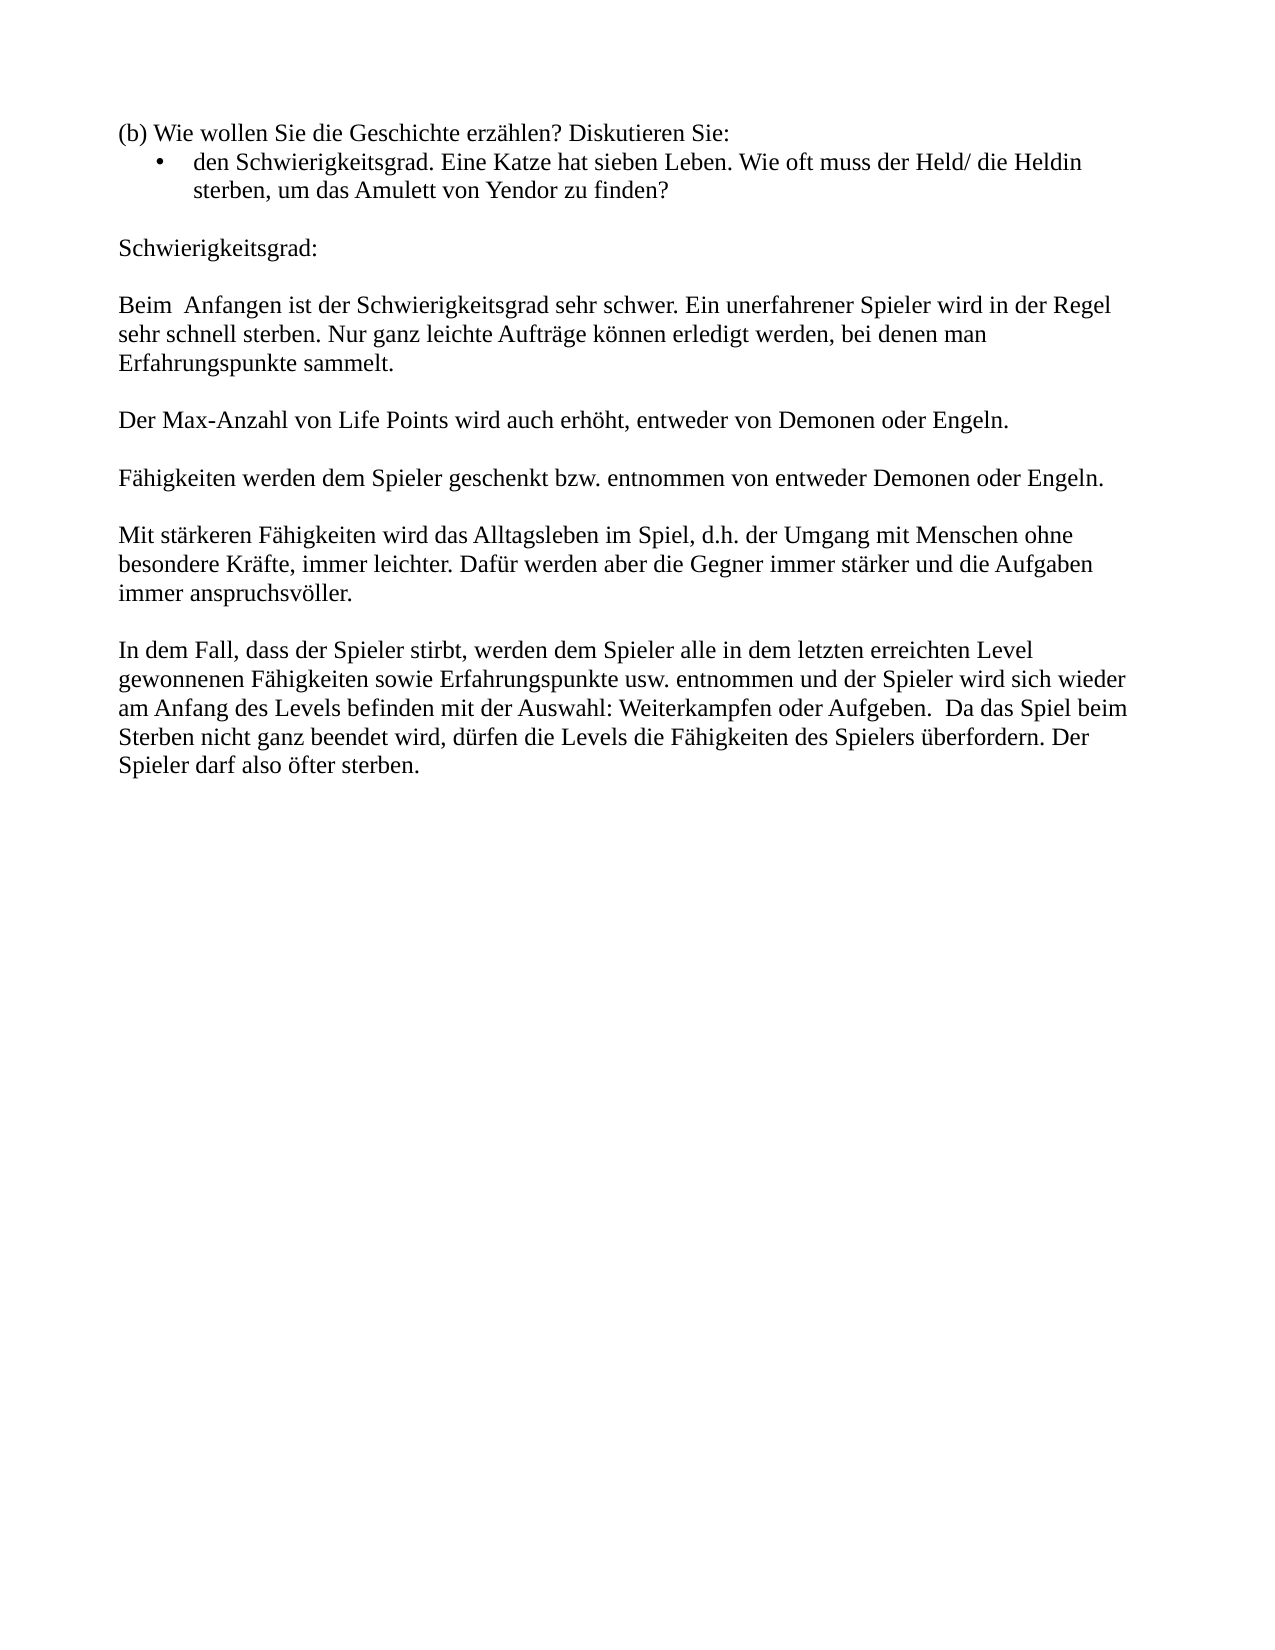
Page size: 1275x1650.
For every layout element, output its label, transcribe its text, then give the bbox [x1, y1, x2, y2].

text Mit stärkeren Fähigkeiten wird das Alltagsleben im Spiel, d.h. der Umgang mit Menschen ohne besondere Kräfte, immer leichter. Dafür werden aber die Gegner immer stärker und die Aufgaben immer anspruchsvöller. [118, 521, 1157, 607]
text (b) Wie wollen Sie die Geschichte erzählen? Diskutieren Sie: [118, 118, 1157, 147]
text Beim Anfangen ist der Schwierigkeitsgrad sehr schwer. Ein unerfahrener Spieler wird in der Regel sehr schnell sterben. Nur ganz leichte Aufträge können erledigt werden, bei denen man Erfahrungspunkte sammelt. [118, 291, 1157, 377]
text In dem Fall, dass der Spieler stirbt, werden dem Spieler alle in dem letzten erreichten Level gewonnenen Fähigkeiten sowie Erfahrungspunkte usw. entnommen und der Spieler wird sich wieder am Anfang des Levels befinden mit der Auswahl: Weiterkampfen oder Aufgeben. Da das Spiel beim Sterben nicht ganz beendet wird, dürfen die Levels die Fähigkeiten des Spielers überfordern. Der Spieler darf also öfter sterben. [118, 636, 1157, 779]
text Fähigkeiten werden dem Spieler geschenkt bzw. entnommen von entweder Demonen oder Engeln. [118, 463, 1157, 492]
text Schwierigkeitsgrad: [118, 233, 1157, 262]
list den Schwierigkeitsgrad. Eine Katze hat sieben Leben. Wie oft muss der Held/ die Heldin sterben, um das Amulett von Yendor zu finden? [156, 147, 1157, 204]
text Der Max-Anzahl von Life Points wird auch erhöht, entweder von Demonen oder Engeln. [118, 406, 1157, 434]
